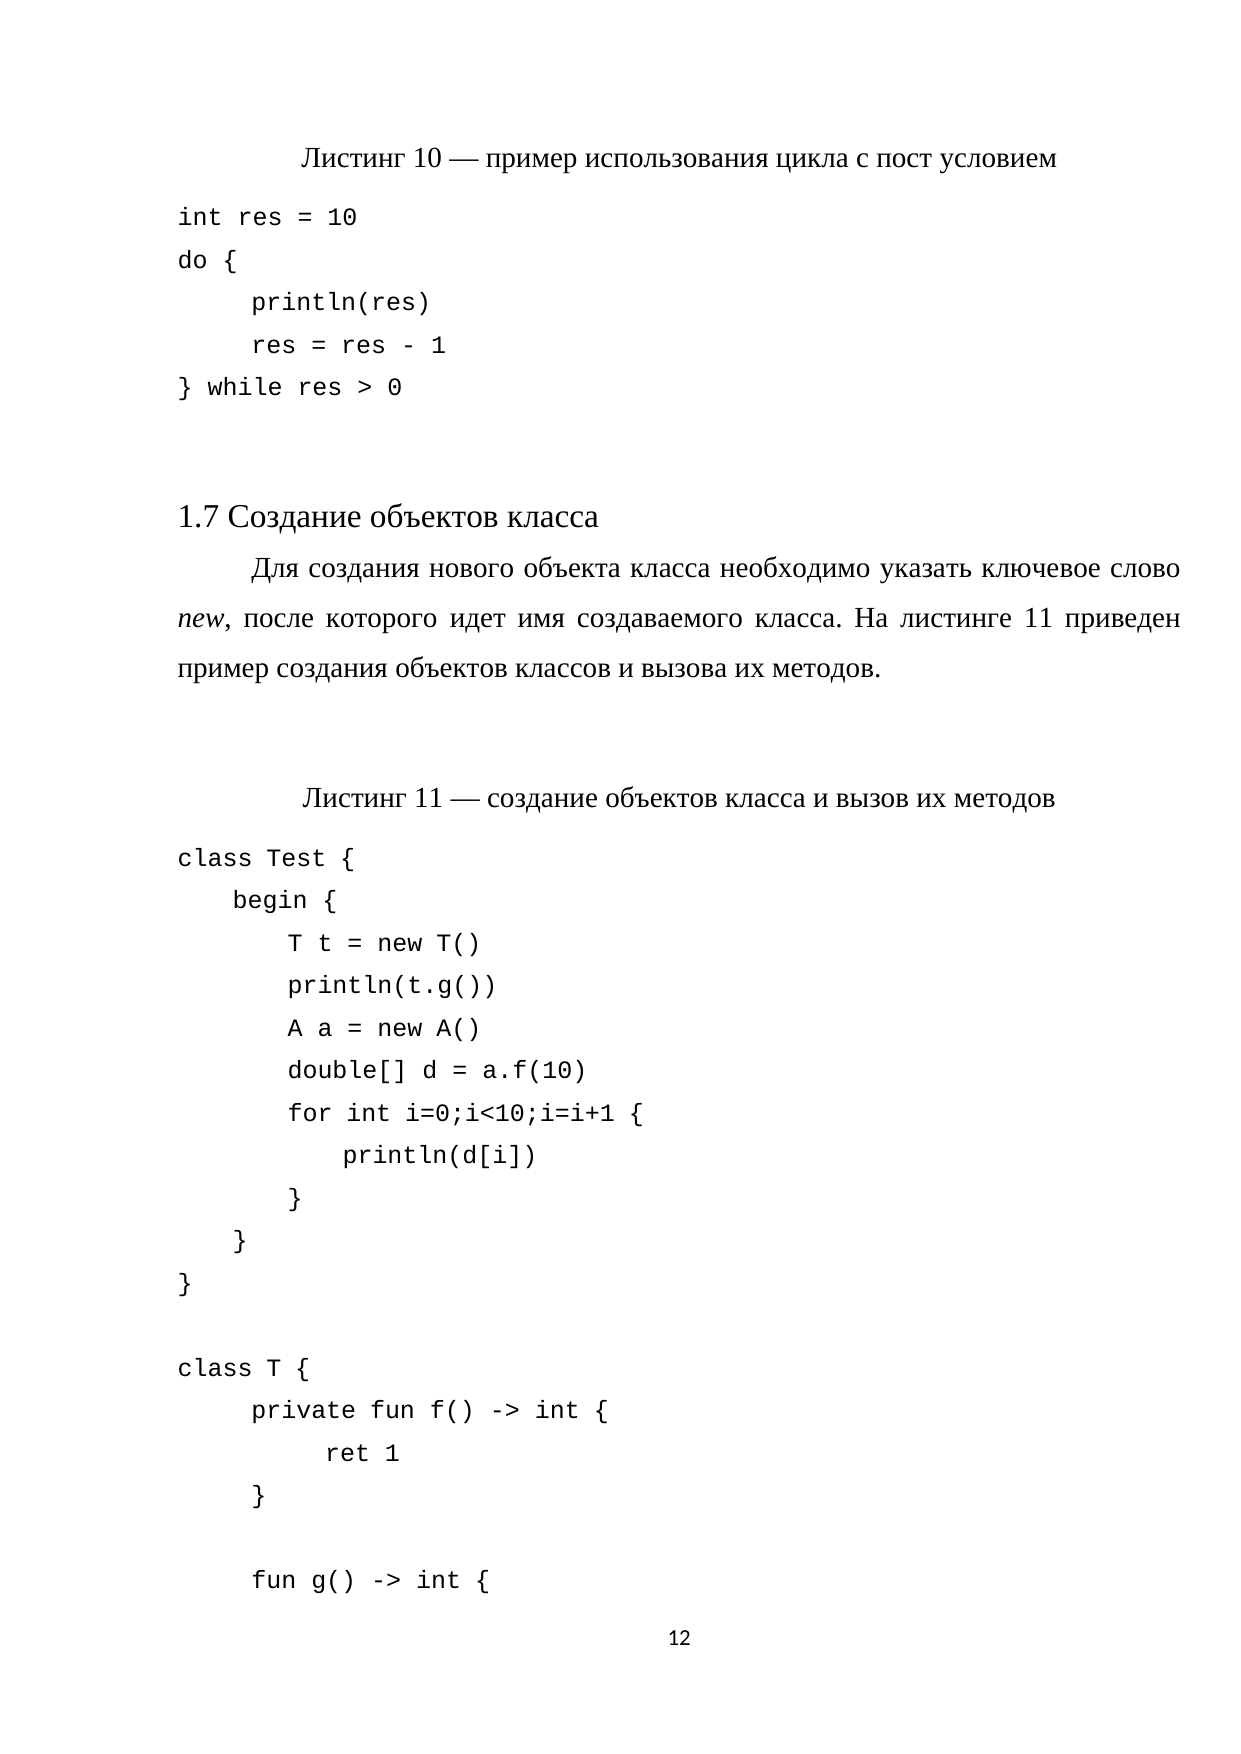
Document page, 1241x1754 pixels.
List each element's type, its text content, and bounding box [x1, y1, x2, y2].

text Листинг 11 — создание объектов класса и вызов их методов [177, 780, 1181, 814]
text Листинг 10 — пример использования цикла с пост условием [177, 140, 1181, 173]
text class Test { begin { T t = new T() println(t.g()) A a = new A() double[] d = a.f(10) for int i=0;i<10;i=i+1 { println(d[i]) } } } class T { private fun f() -> int { ret 1 } fun g() -> int { [177, 845, 1181, 1596]
text Для создания нового объекта класса необходимо указать ключевое слово new, после которого идет имя создаваемого класса. На листинге 11 приведен пример создания объектов классов и вызова их методов. [177, 550, 1181, 684]
subtitle 1.7 Создание объектов класса [177, 497, 1181, 535]
text int res = 10 do { println(res) res = res - 1 } while res > 0 [177, 205, 1181, 445]
